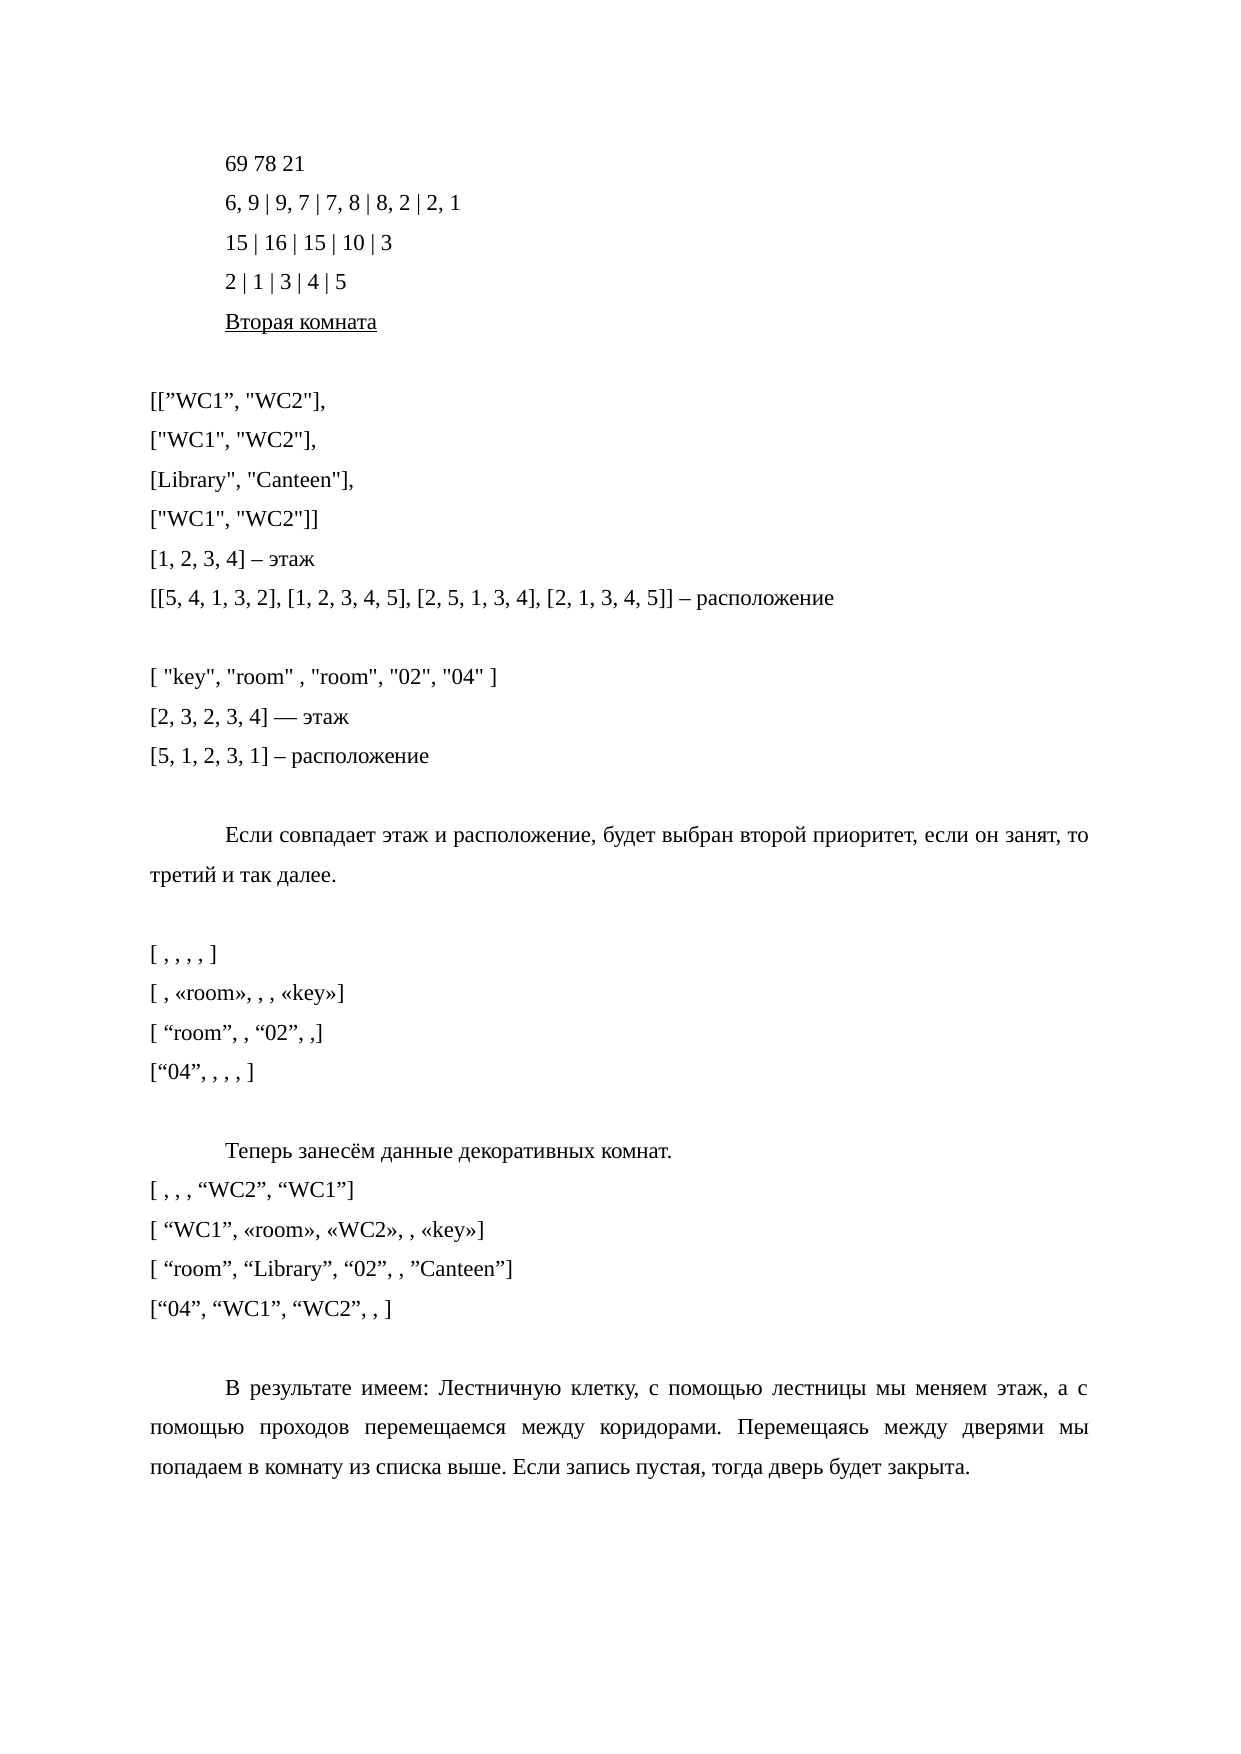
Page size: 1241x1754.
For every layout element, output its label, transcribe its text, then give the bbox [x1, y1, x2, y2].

text Если совпадает этаж и расположение, будет выбран второй приоритет, если он занят, то третий и так далее. [150, 821, 1090, 887]
text [ , , , “WC2”, “WC1”] [150, 1176, 1090, 1203]
text 69 78 21 [150, 150, 1090, 176]
text [[5, 4, 1, 3, 2], [1, 2, 3, 4, 5], [2, 5, 1, 3, 4], [2, 1, 3, 4, 5]] – расположение [150, 584, 1090, 611]
text [ “WC1”, «room», «WC2», , «key»] [150, 1216, 1090, 1242]
text Вторая комната [150, 308, 1090, 334]
text [ "key", "room" , "room", "02", "04" ] [150, 663, 1090, 689]
text [2, 3, 2, 3, 4] — этаж [150, 703, 1090, 729]
text [ “room”, , “02”, ,] [150, 1018, 1090, 1045]
text [ “room”, “Library”, “02”, , ”Canteen”] [150, 1255, 1090, 1282]
text ["WC1", "WC2"], [150, 426, 1090, 453]
text Теперь занесём данные декоративных комнат. [150, 1137, 1090, 1163]
text [[”WC1”, "WC2"], [150, 387, 1090, 413]
text [“04”, “WC1”, “WC2”, , ] [150, 1295, 1090, 1321]
text 15 | 16 | 15 | 10 | 3 [150, 229, 1090, 255]
text ["WC1", "WC2"]] [150, 505, 1090, 532]
text [ , «room», , , «key»] [150, 979, 1090, 1005]
text [1, 2, 3, 4] – этаж [150, 545, 1090, 571]
text [“04”, , , , ] [150, 1058, 1090, 1084]
text [ , , , , ] [150, 939, 1090, 966]
text 2 | 1 | 3 | 4 | 5 [150, 268, 1090, 295]
text В результате имеем: Лестничную клетку, с помощью лестницы мы меняем этаж, а с помощью проходов перемещаемся между коридорами. Перемещаясь между дверями мы попадаем в комнату из списка выше. Если запись пустая, тогда дверь будет закрыта. [150, 1374, 1090, 1479]
text [5, 1, 2, 3, 1] – расположение [150, 742, 1090, 768]
text 6, 9 | 9, 7 | 7, 8 | 8, 2 | 2, 1 [150, 189, 1090, 216]
text [Library", "Canteen"], [150, 466, 1090, 492]
